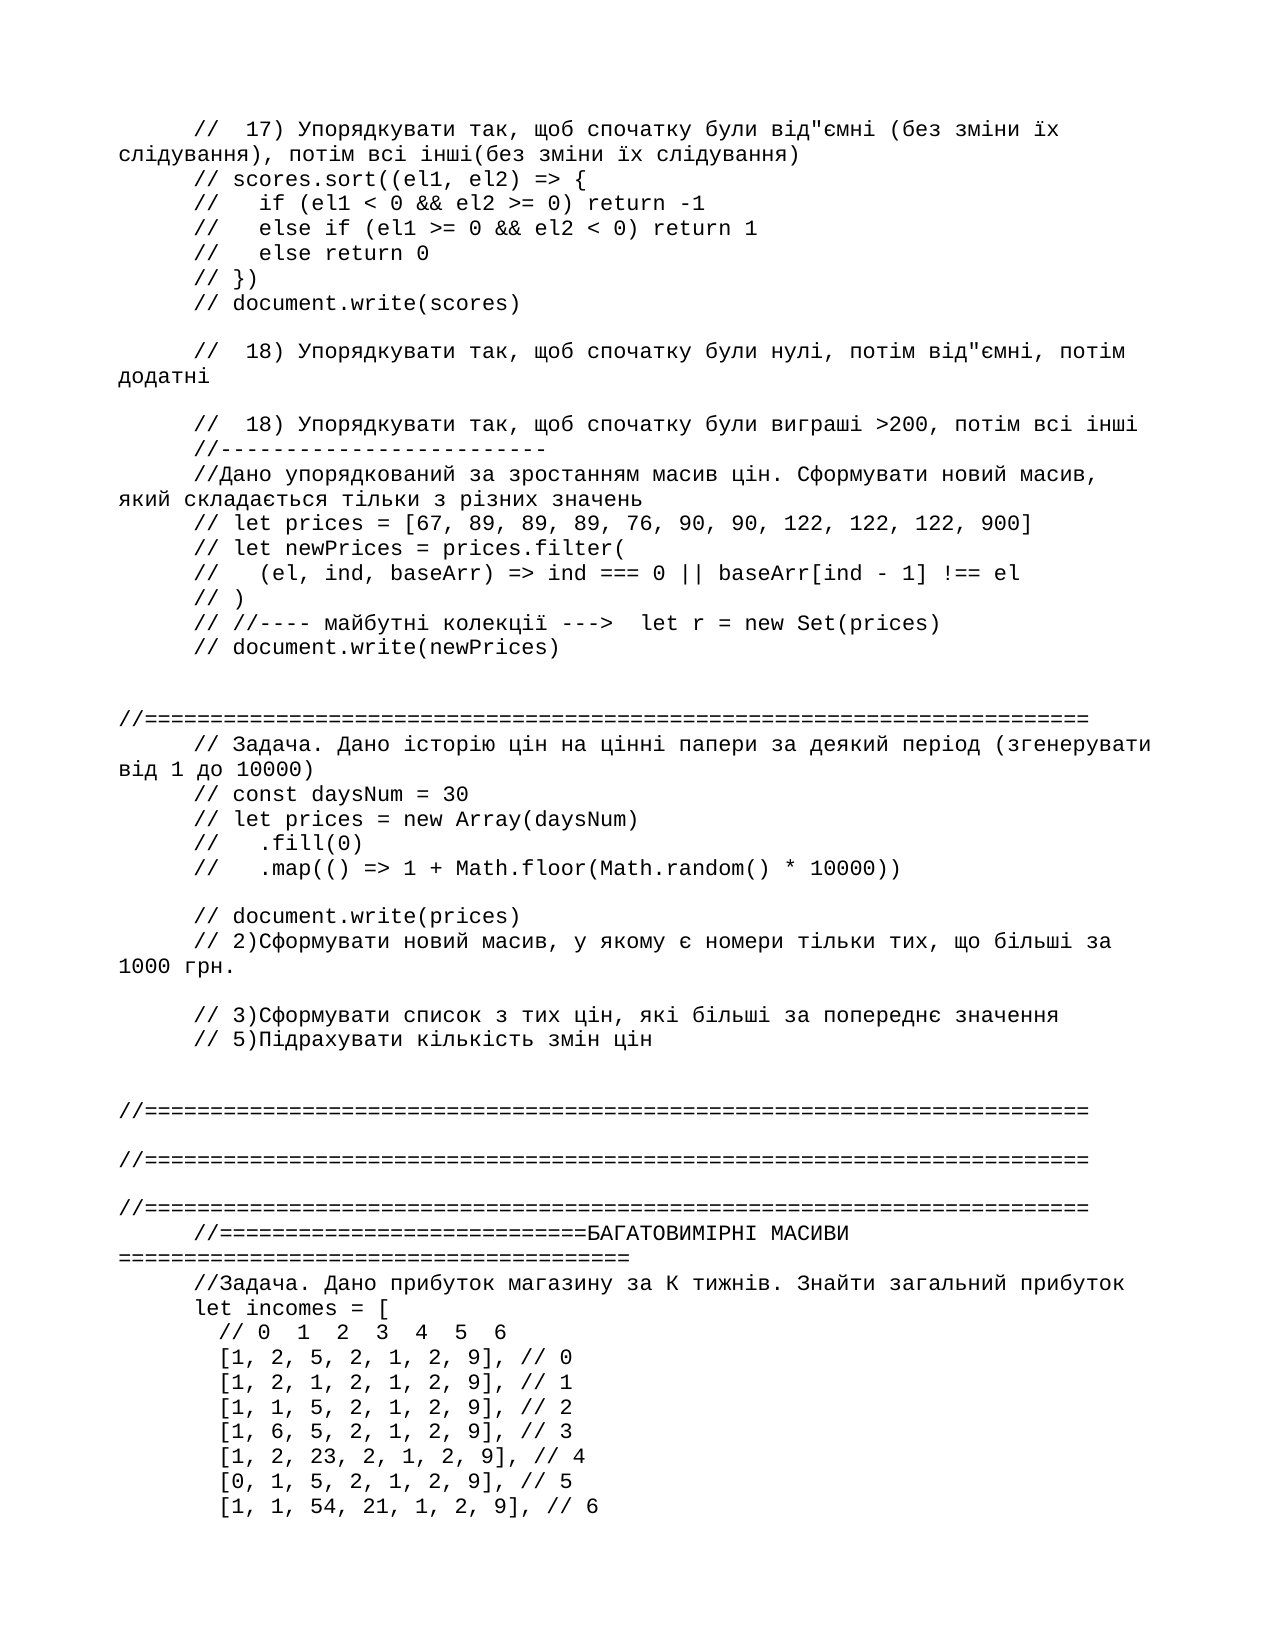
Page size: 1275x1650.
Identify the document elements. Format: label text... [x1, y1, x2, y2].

text // 18) Упорядкувати так, щоб спочатку були виграші >200, потім всі інші [118, 413, 1157, 438]
text [1, 6, 5, 2, 1, 2, 9], // 3 [118, 1421, 1157, 1445]
text //======================================================================== [118, 1077, 1157, 1125]
text // //---- майбутні колекції ---> let r = new Set(prices) [118, 612, 1157, 636]
text //======================================================================== [118, 1174, 1157, 1222]
text [1, 2, 1, 2, 1, 2, 9], // 1 [118, 1371, 1157, 1396]
text // ) [118, 587, 1157, 612]
text [1, 1, 54, 21, 1, 2, 9], // 6 [118, 1495, 1157, 1520]
text //Задача. Дано прибуток магазину за К тижнів. Знайти загальний прибуток [118, 1272, 1157, 1297]
text let incomes = [ [118, 1297, 1157, 1321]
text //Дано упорядкований за зростанням масив цін. Сформувати новий масив, який складається тільки з різних значень [118, 463, 1157, 512]
text // .map(() => 1 + Math.floor(Math.random() * 10000)) [118, 857, 1157, 882]
text //======================================================================== [118, 1125, 1157, 1174]
text [1, 1, 5, 2, 1, 2, 9], // 2 [118, 1396, 1157, 1421]
text // let prices = new Array(daysNum) [118, 808, 1157, 832]
text //============================БАГАТОВИМІРНІ МАСИВИ ======================================= [118, 1222, 1157, 1272]
text // 0 1 2 3 4 5 6 [118, 1321, 1157, 1346]
text // }) [118, 267, 1157, 292]
text [1, 2, 23, 2, 1, 2, 9], // 4 [118, 1445, 1157, 1470]
text // document.write(scores) [118, 292, 1157, 316]
text // const daysNum = 30 [118, 783, 1157, 808]
text // (el, ind, baseArr) => ind === 0 || baseArr[ind - 1] !== el [118, 562, 1157, 587]
text // scores.sort((el1, el2) => { [118, 168, 1157, 192]
text [0, 1, 5, 2, 1, 2, 9], // 5 [118, 1470, 1157, 1495]
text // document.write(prices) [118, 906, 1157, 931]
text // let newPrices = prices.filter( [118, 537, 1157, 562]
text // 18) Упорядкувати так, щоб спочатку були нулі, потім від"ємні, потім додатні [118, 340, 1157, 390]
text // else if (el1 >= 0 && el2 < 0) return 1 [118, 217, 1157, 242]
text // 3)Сформувати список з тих цін, які більші за попереднє значення [118, 1004, 1157, 1028]
text //------------------------- [118, 438, 1157, 463]
text // 2)Сформувати новий масив, у якому є номери тільки тих, що більші за 1000 грн. [118, 931, 1157, 980]
text // 5)Підрахувати кількість змін цін [118, 1028, 1157, 1053]
text // .fill(0) [118, 832, 1157, 857]
text // if (el1 < 0 && el2 >= 0) return -1 [118, 192, 1157, 217]
text //======================================================================== [118, 685, 1157, 733]
text // Задача. Дано історію цін на цінні папери за деякий період (згенерувати від 1 до 10000) [118, 733, 1157, 783]
text // else return 0 [118, 242, 1157, 267]
text [1, 2, 5, 2, 1, 2, 9], // 0 [118, 1346, 1157, 1371]
text // document.write(newPrices) [118, 636, 1157, 661]
text // 17) Упорядкувати так, щоб спочатку були від"ємні (без зміни їх слідування), потім всі інші(без зміни їх слідування) [118, 118, 1157, 168]
text // let prices = [67, 89, 89, 89, 76, 90, 90, 122, 122, 122, 900] [118, 512, 1157, 537]
